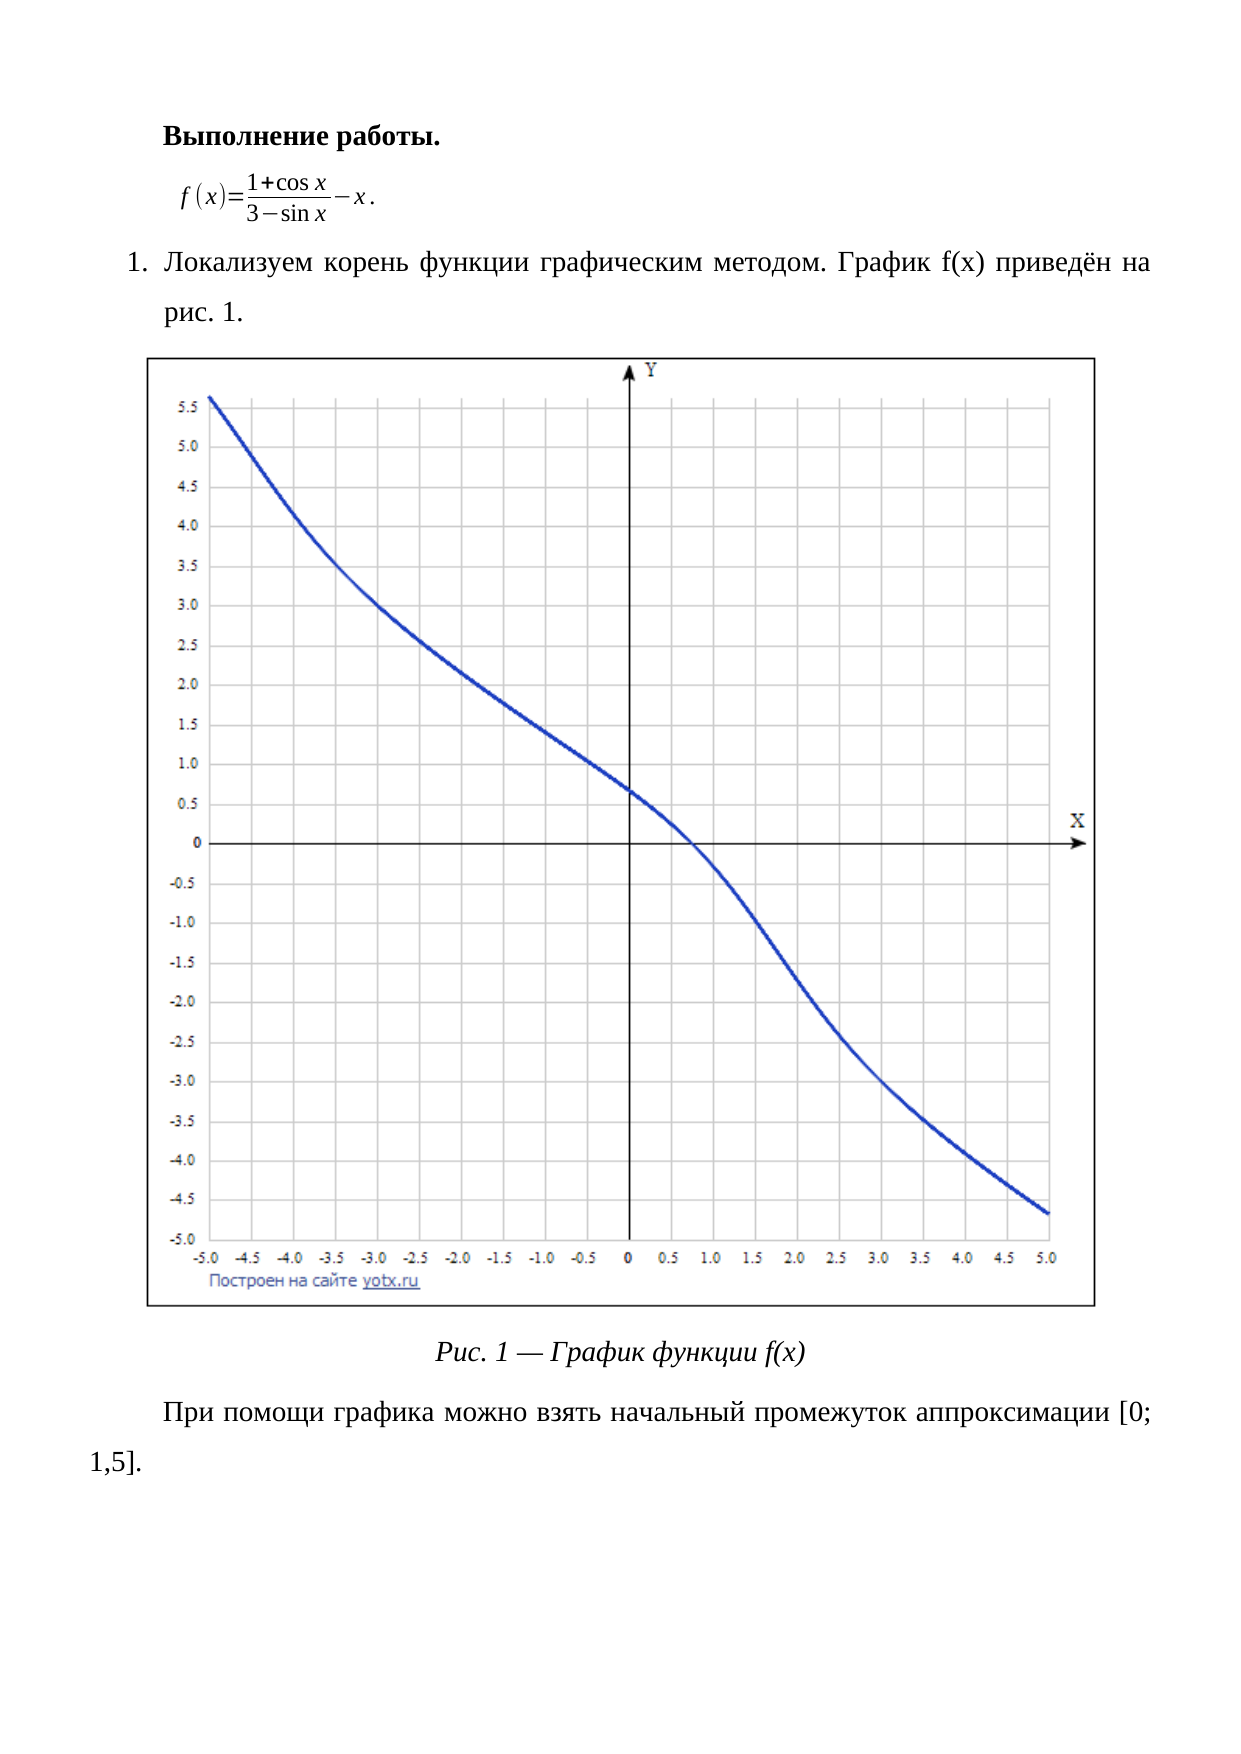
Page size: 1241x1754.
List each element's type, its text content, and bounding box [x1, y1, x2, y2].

text Выполнение работы. [89, 118, 1152, 152]
picture [133, 344, 1108, 1324]
text Рис. 1 — График функции f(x) [89, 345, 1152, 1367]
list Локализуем корень функции графическим методом. График f(x) приведён на рис. 1. [126, 244, 1152, 328]
text При помощи графика можно взять начальный промежуток аппроксимации [0; 1,5]. [89, 1394, 1152, 1478]
